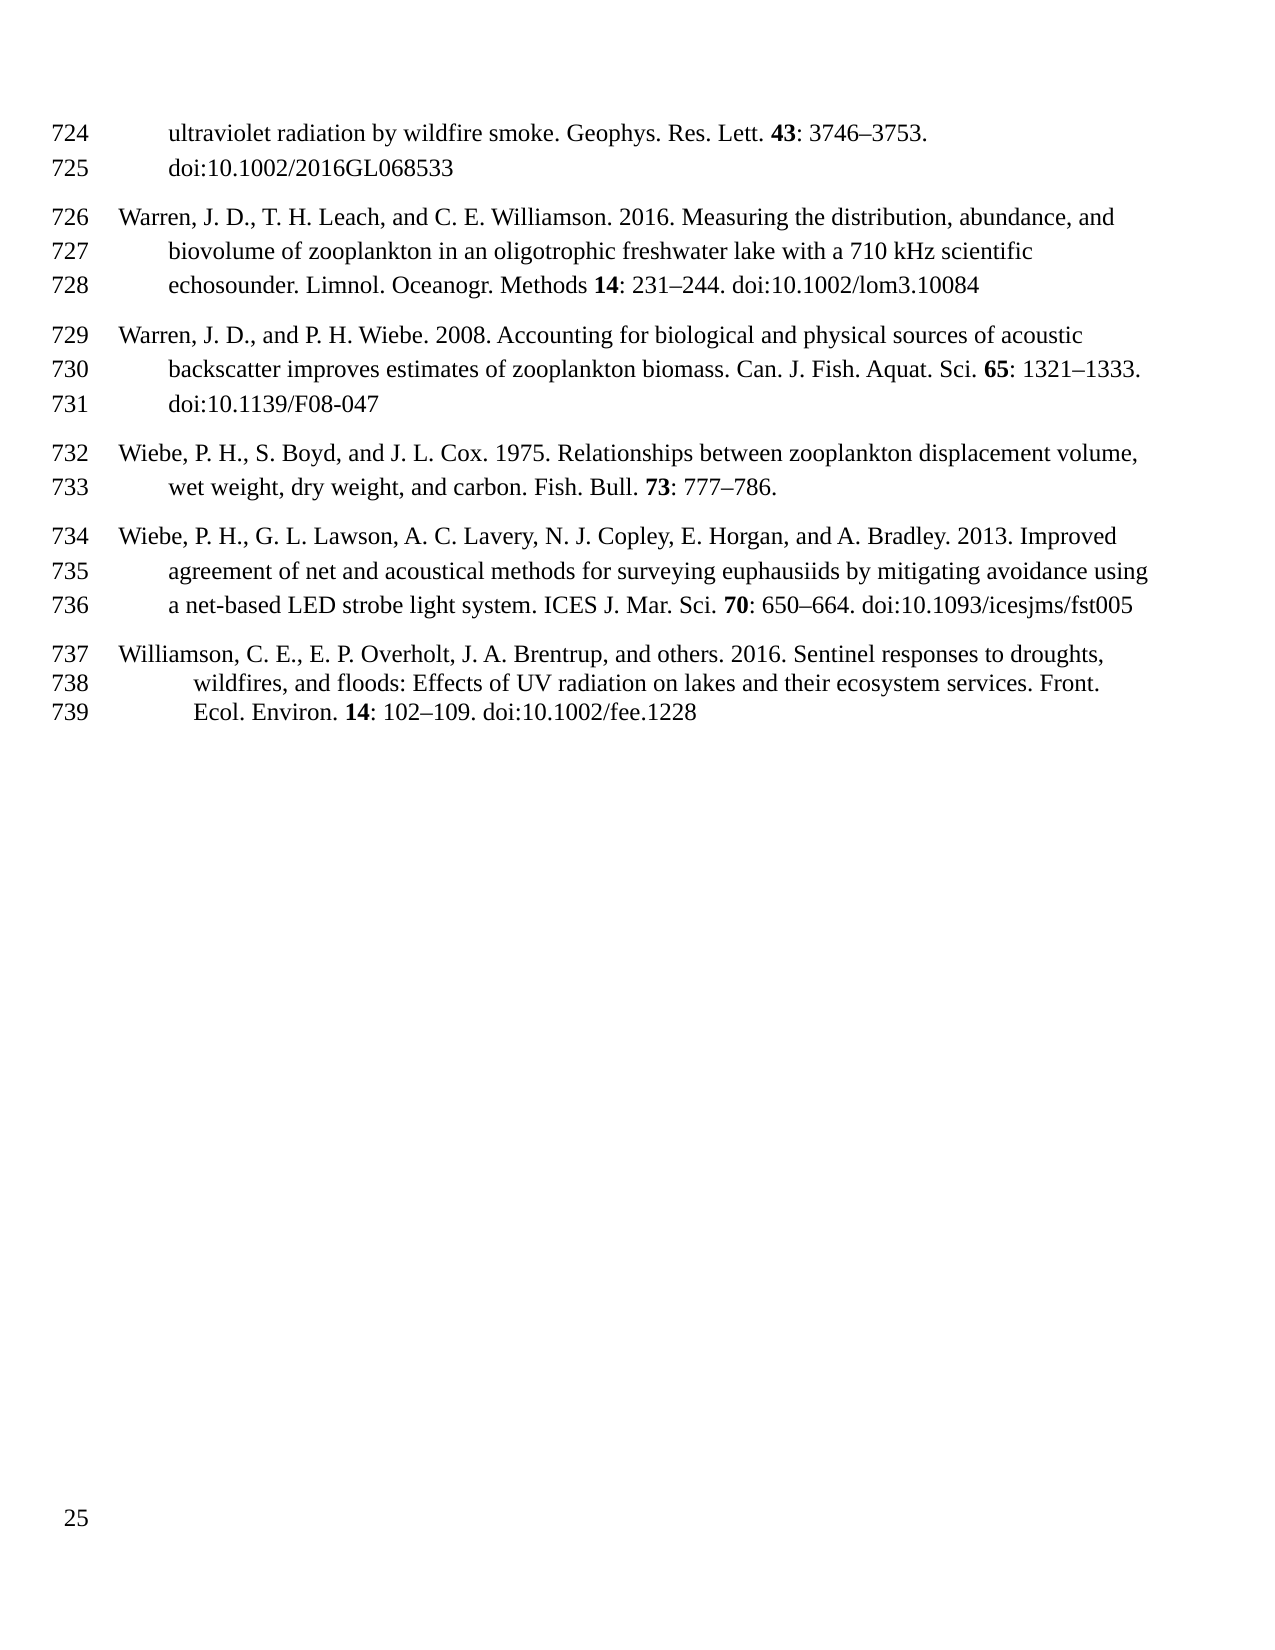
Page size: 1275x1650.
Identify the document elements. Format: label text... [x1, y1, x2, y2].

text Wiebe, P. H., S. Boyd, and J. L. Cox. 1975. Relationships between zooplankton displacement volume, wet weight, dry weight, and carbon. Fish. Bull. 73: 777–786. [118, 438, 1157, 501]
text ultraviolet radiation by wildfire smoke. Geophys. Res. Lett. 43: 3746–3753. doi:10.1002/2016GL068533 [118, 118, 1157, 181]
text Warren, J. D., and P. H. Wiebe. 2008. Accounting for biological and physical sources of acoustic backscatter improves estimates of zooplankton biomass. Can. J. Fish. Aquat. Sci. 65: 1321–1333. doi:10.1139/F08-047 [118, 320, 1157, 417]
text Williamson, C. E., E. P. Overholt, J. A. Brentrup, and others. 2016. Sentinel responses to droughts, wildfires, and floods: Effects of UV radiation on lakes and their ecosystem services. Front. Ecol. Environ. 14: 102–109. doi:10.1002/fee.1228 [118, 639, 1157, 726]
text Wiebe, P. H., G. L. Lawson, A. C. Lavery, N. J. Copley, E. Horgan, and A. Bradley. 2013. Improved agreement of net and acoustical methods for surveying euphausiids by mitigating avoidance using a net-based LED strobe light system. ICES J. Mar. Sci. 70: 650–664. doi:10.1093/icesjms/fst005 [118, 521, 1157, 619]
text Warren, J. D., T. H. Leach, and C. E. Williamson. 2016. Measuring the distribution, abundance, and biovolume of zooplankton in an oligotrophic freshwater lake with a 710 kHz scientific echosounder. Limnol. Oceanogr. Methods 14: 231–244. doi:10.1002/lom3.10084 [118, 202, 1157, 299]
